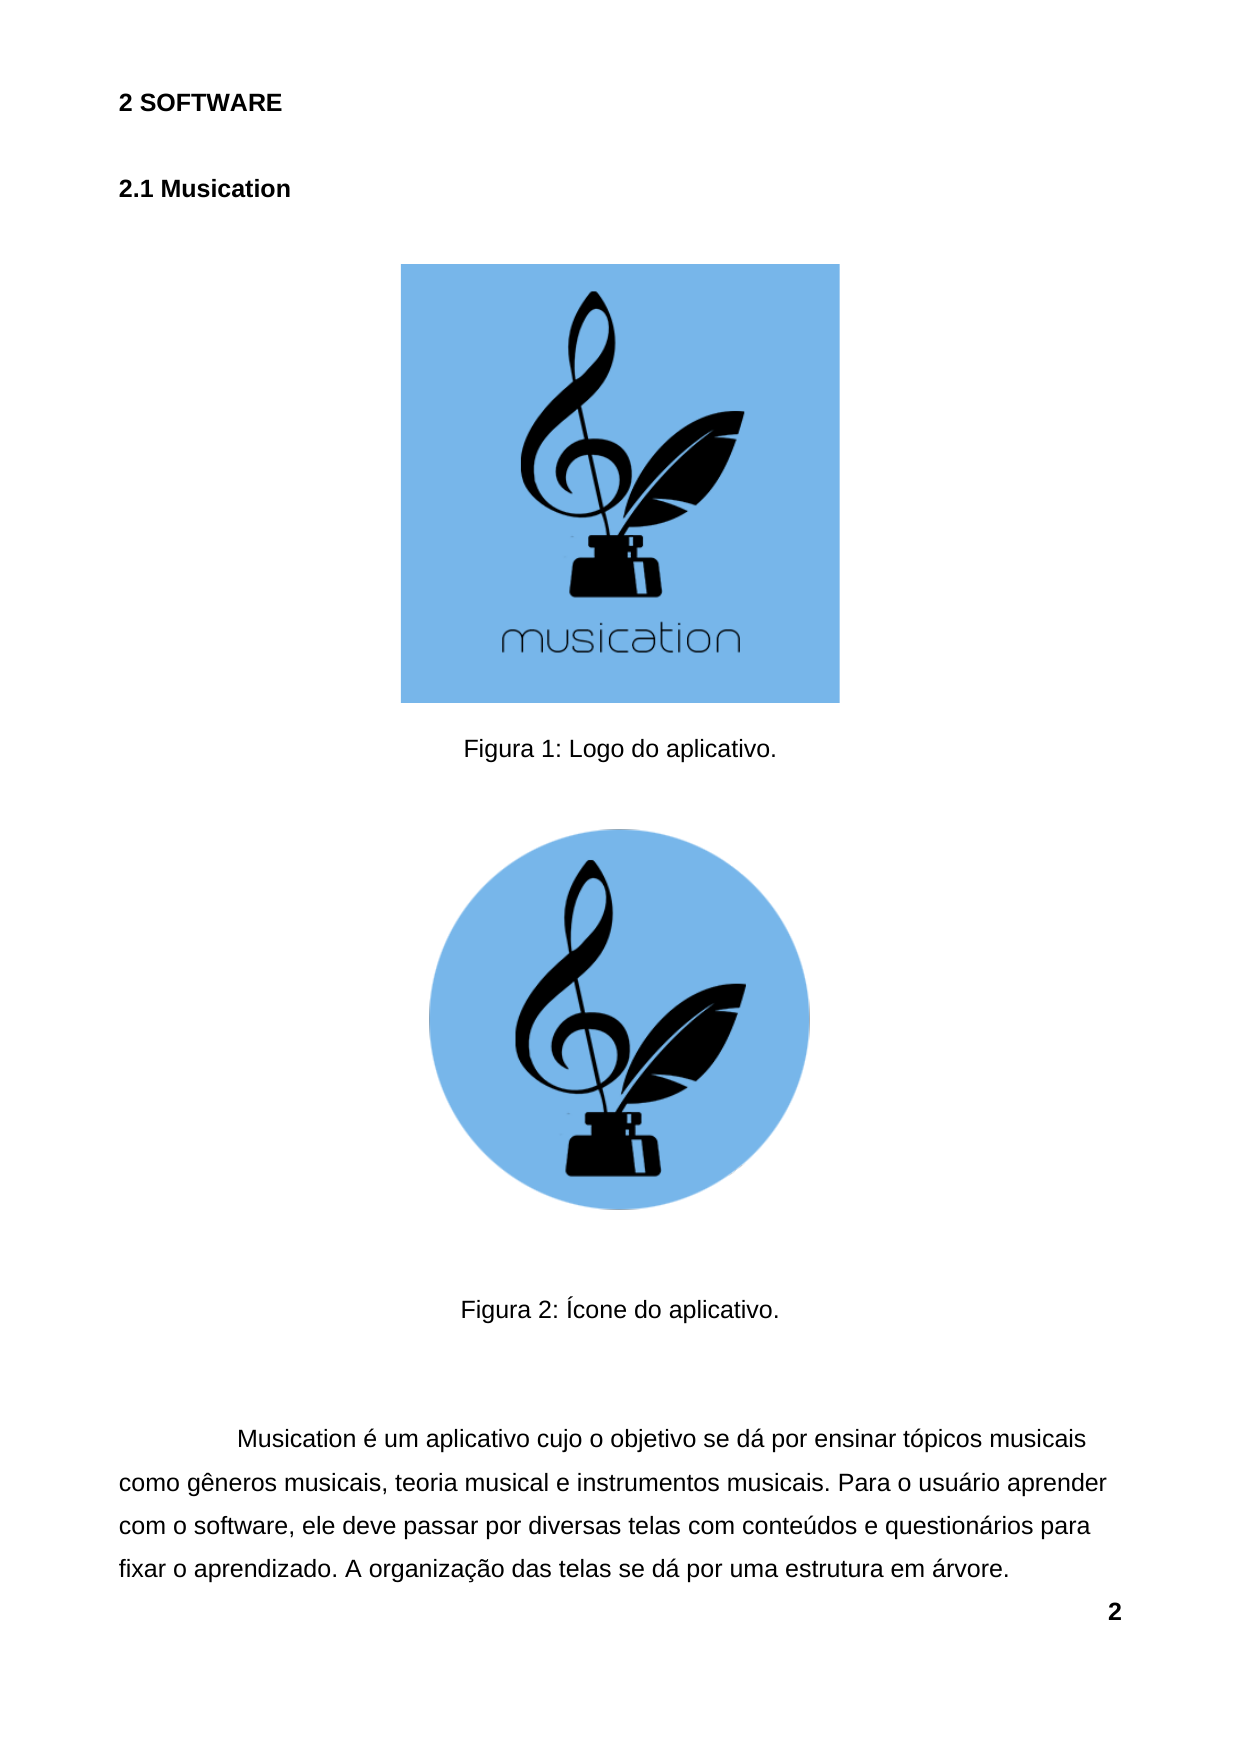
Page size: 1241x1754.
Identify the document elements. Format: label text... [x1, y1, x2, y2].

text 2 [119, 1597, 1122, 1626]
picture [393, 792, 847, 1246]
text Figura 2: Ícone do aplicativo. [119, 1295, 1122, 1324]
text 2.1 Musication [119, 174, 1122, 202]
text Musication é um aplicativo cujo o objetivo se dá por ensinar tópicos musicais como gêneros musicais, teoria musical e instrumentos musicais. Para o usuário aprender com o software, ele deve passar por diversas telas com conteúdos e questionários para fixar o aprendizado. A organização das telas se dá por uma estrutura em árvore. [119, 1424, 1122, 1582]
text 2 SOFTWARE [119, 87, 1122, 116]
text Figura 1: Logo do aplicativo. [119, 734, 1122, 763]
picture [400, 264, 840, 703]
